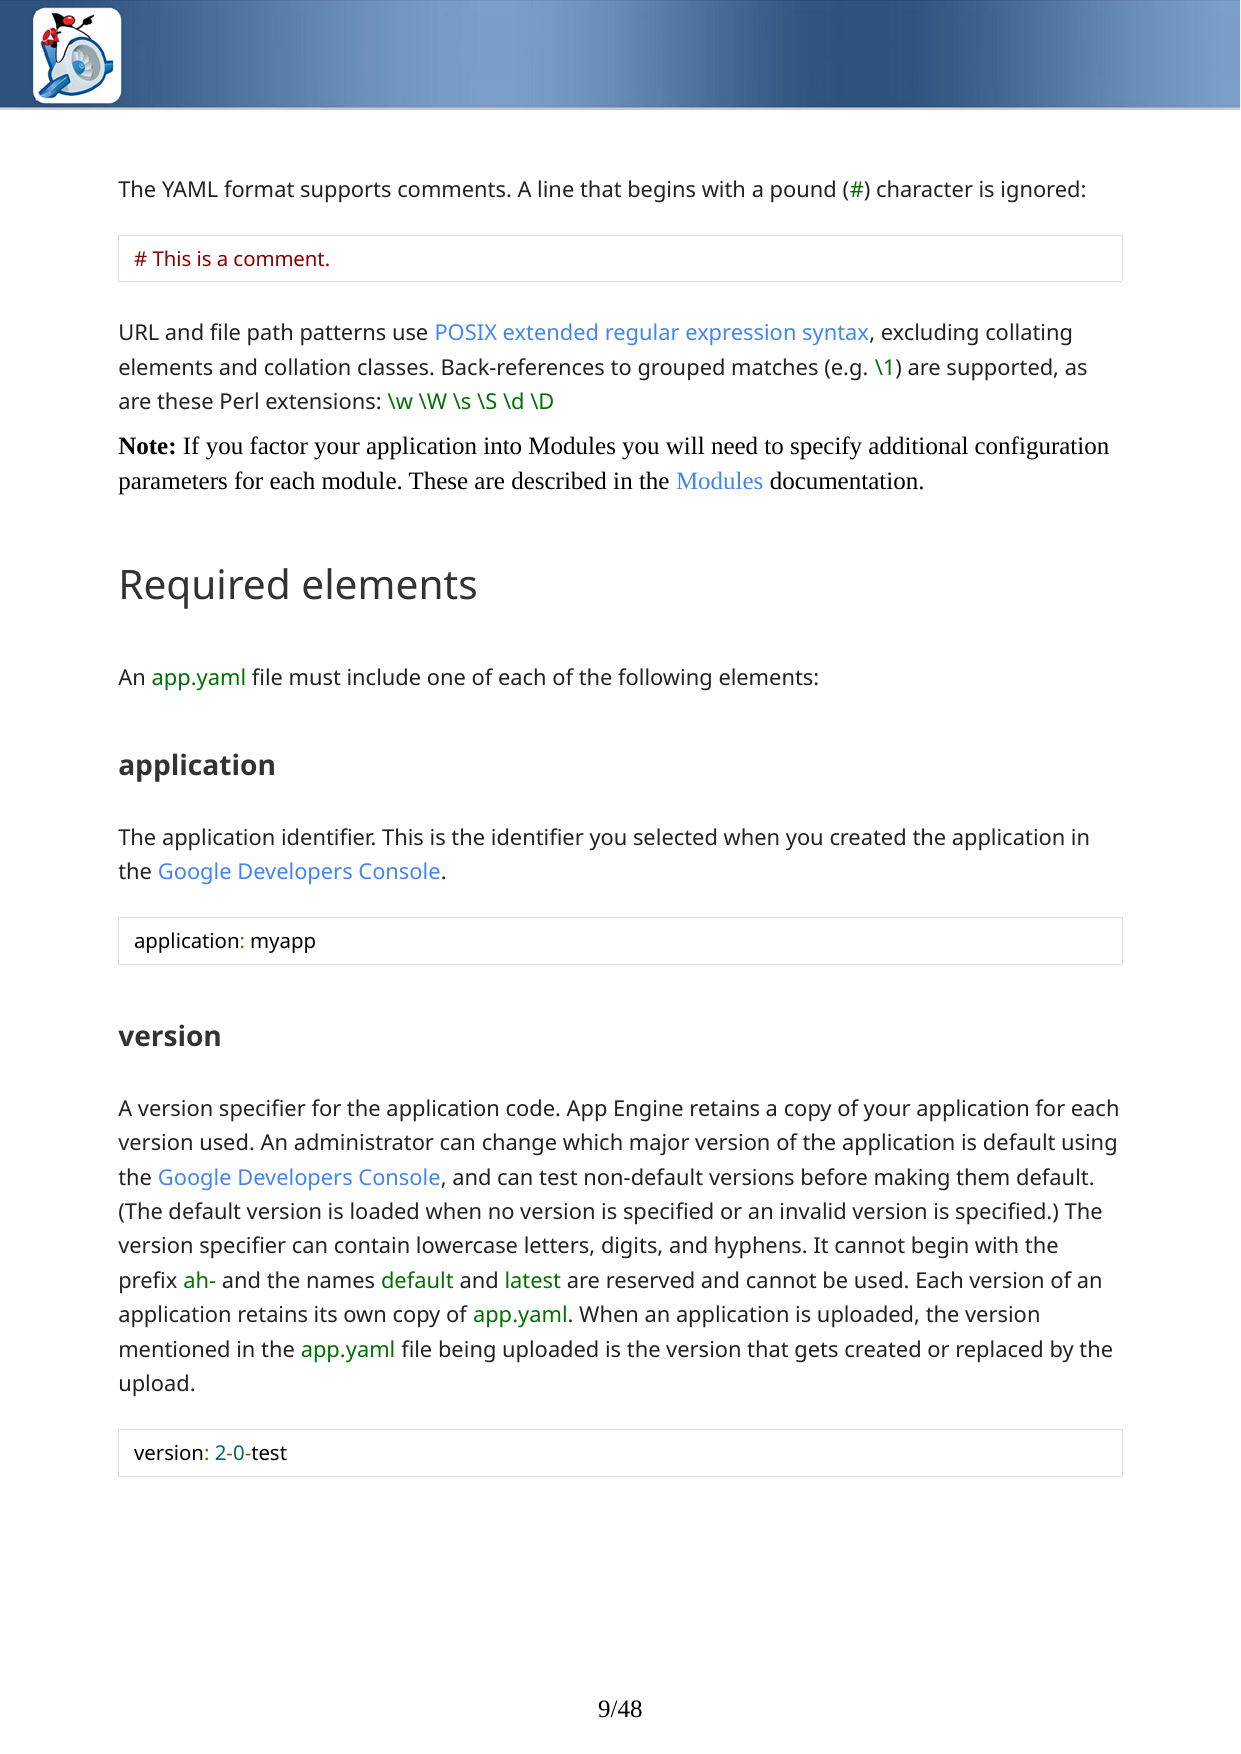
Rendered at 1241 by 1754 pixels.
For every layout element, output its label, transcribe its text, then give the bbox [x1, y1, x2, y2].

subtitle version [118, 1017, 1122, 1055]
text An app.yaml file must include one of each of the following elements: [118, 658, 1122, 692]
picture [0, 0, 1241, 110]
text Note: If you factor your application into Modules you will need to specify additional configuration parameters for each module. These are described in the Modules documentation. [118, 431, 1122, 495]
text URL and file path patterns use POSIX extended regular expression syntax, excluding collating elements and collation classes. Back-references to grouped matches (e.g. \1) are supported, as are these Perl extensions: \w \W \s \S \d \D [118, 313, 1122, 416]
subtitle Required elements [118, 556, 1122, 611]
text The YAML format supports comments. A line that begins with a pound (#) character is ignored: [118, 169, 1122, 203]
text # This is a comment. [119, 236, 1122, 281]
subtitle application [118, 745, 1122, 784]
text The application identifier. This is the identifier you selected when you created the application in the Google Developers Console. [118, 817, 1122, 886]
text application: myapp [119, 918, 1122, 964]
text version: 2-0-test [119, 1430, 1122, 1476]
text A version specifier for the application code. App Engine retains a copy of your application for each version used. An administrator can change which major version of the application is default using the Google Developers Console, and can test non-default versions before making them default. (The default version is loaded when no version is specified or an invalid version is specified.) The version specifier can contain lowercase letters, digits, and hyphens. It cannot begin with the prefix ah- and the names default and latest are reserved and cannot be used. Each version of an application retains its own copy of app.yaml. When an application is uploaded, the version mentioned in the app.yaml file being uploaded is the version that gets created or replaced by the upload. [118, 1088, 1122, 1398]
